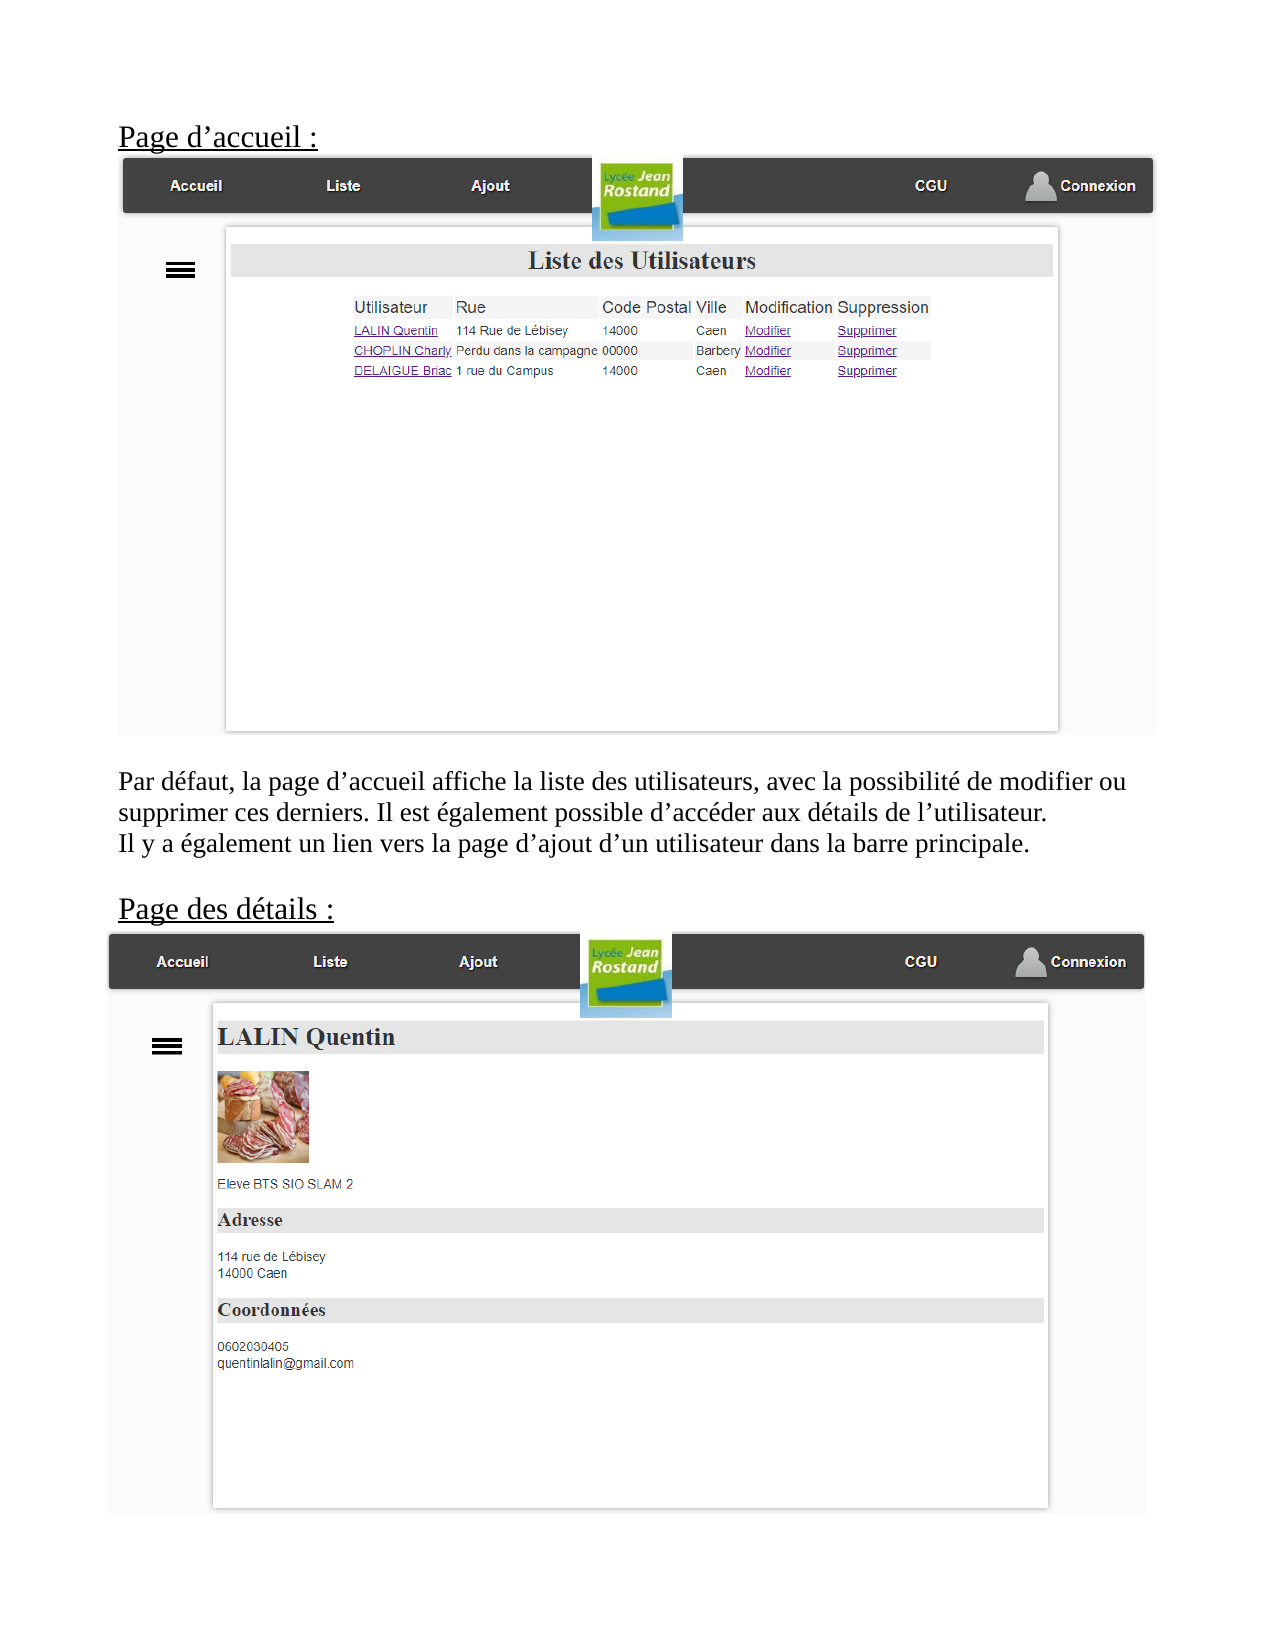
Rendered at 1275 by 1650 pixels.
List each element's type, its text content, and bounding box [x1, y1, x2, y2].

text Page des détails : [118, 890, 1157, 926]
picture [118, 154, 1157, 735]
text Il y a également un lien vers la page d’ajout d’un utilisateur dans la barre principale. [118, 828, 1157, 859]
picture [106, 931, 1146, 1514]
text Page d’accueil : [118, 118, 1157, 154]
text Par défaut, la page d’accueil affiche la liste des utilisateurs, avec la possibilité de modifier ou supprimer ces derniers. Il est également possible d’accéder aux détails de l’utilisateur. [118, 765, 1157, 828]
